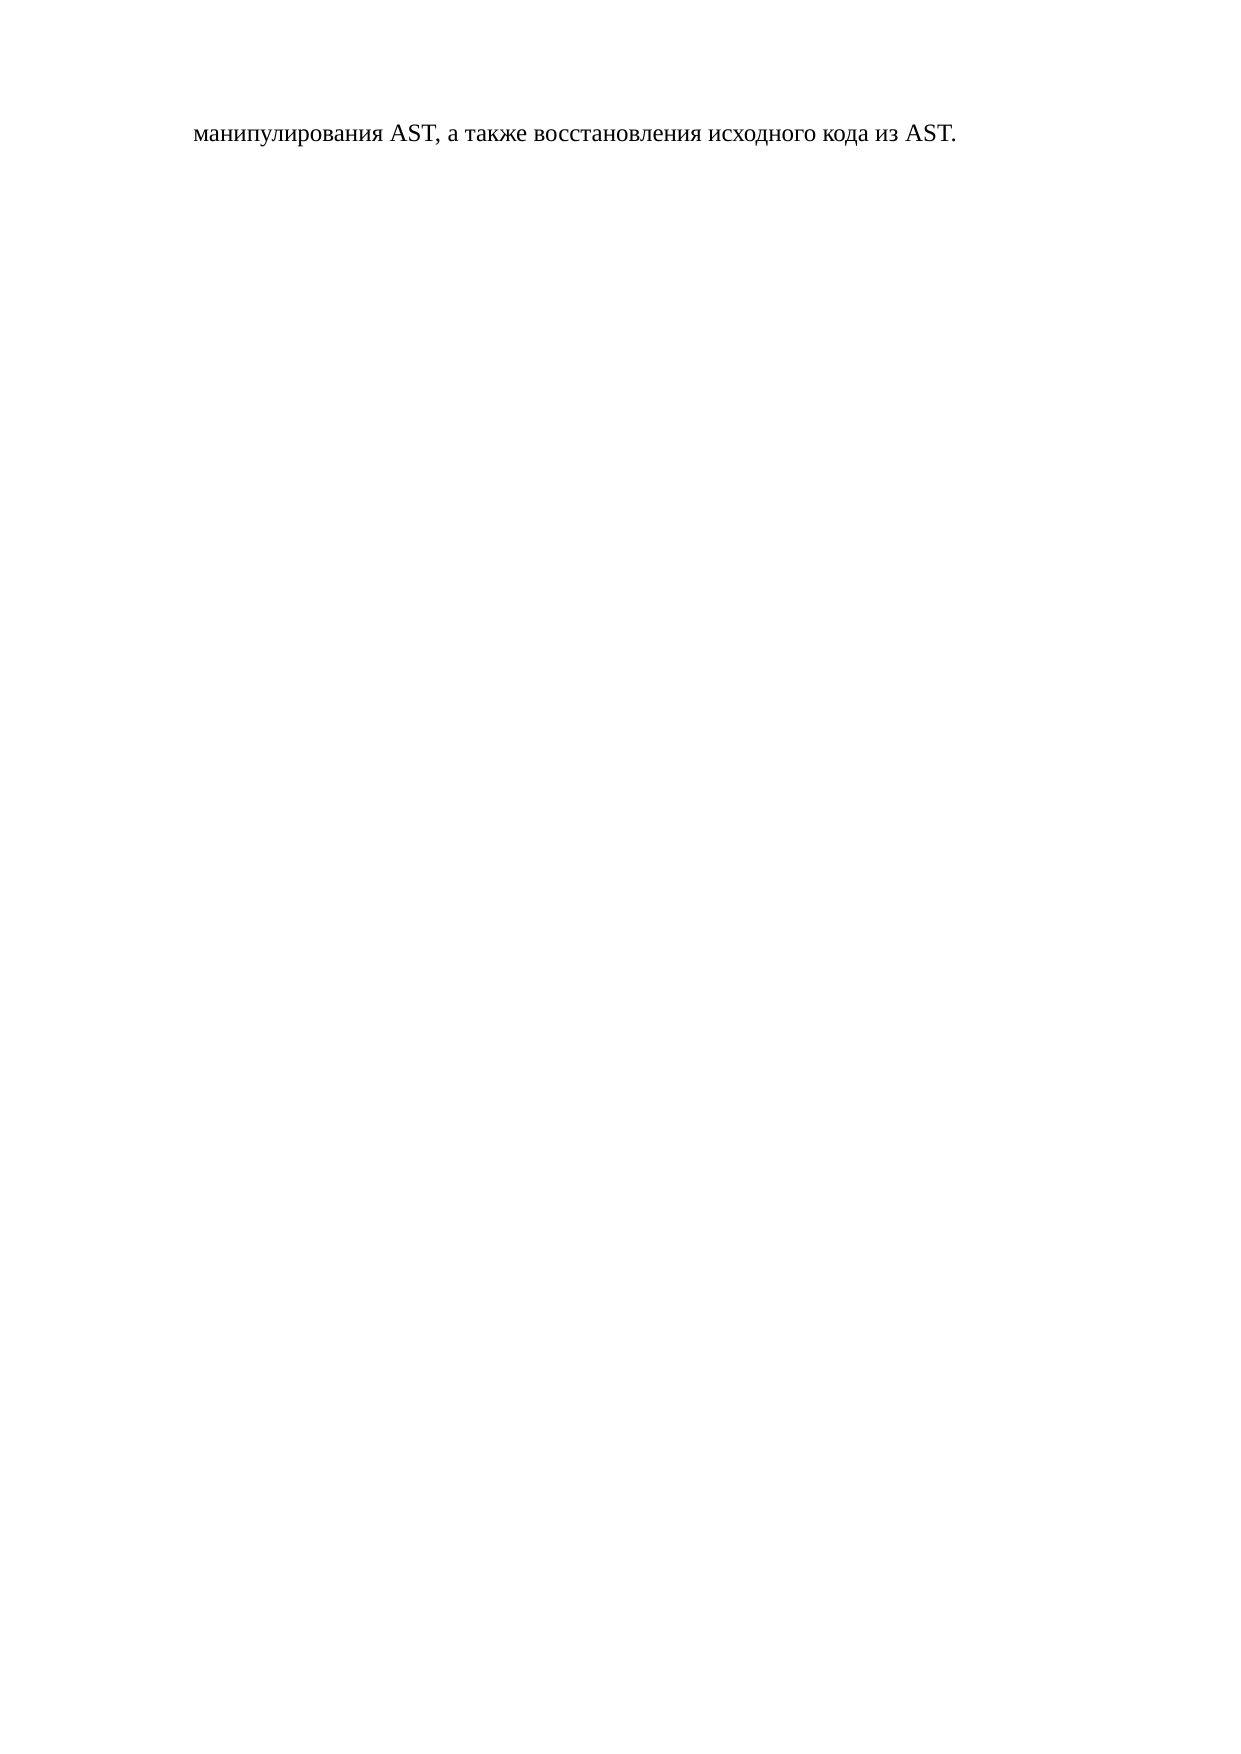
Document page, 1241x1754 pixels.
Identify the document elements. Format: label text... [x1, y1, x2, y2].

list манипулирования AST, а также восстановления исходного кода из AST. [156, 118, 1122, 147]
